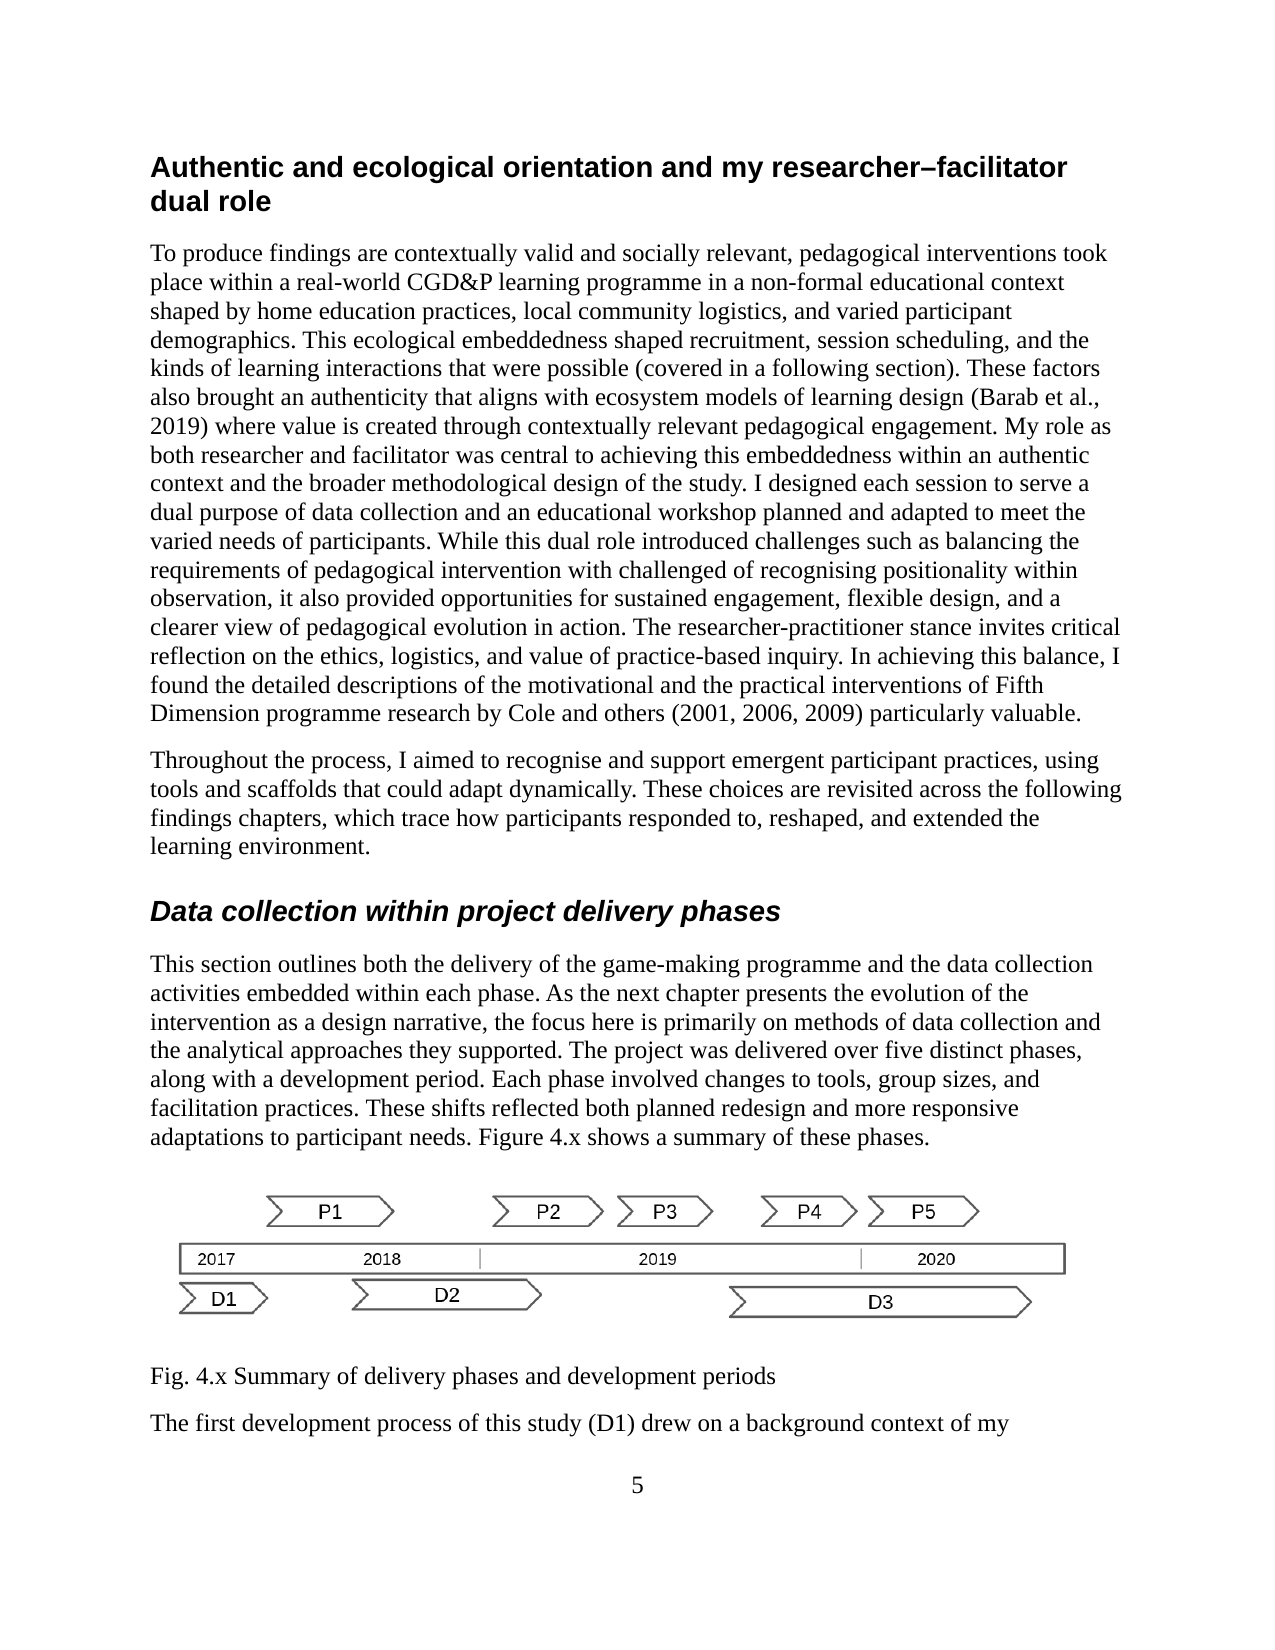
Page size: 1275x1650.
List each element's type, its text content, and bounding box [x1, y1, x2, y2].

text To produce findings are contextually valid and socially relevant, pedagogical interventions took place within a real-world CGD&P learning programme in a non-formal educational context shaped by home education practices, local community logistics, and varied participant demographics. This ecological embeddedness shaped recruitment, session scheduling, and the kinds of learning interactions that were possible (covered in a following section). These factors also brought an authenticity that aligns with ecosystem models of learning design (Barab et al., 2019) where value is created through contextually relevant pedagogical engagement. My role as both researcher and facilitator was central to achieving this embeddedness within an authentic context and the broader methodological design of the study. I designed each session to serve a dual purpose of data collection and an educational workshop planned and adapted to meet the varied needs of participants. While this dual role introduced challenges such as balancing the requirements of pedagogical intervention with challenged of recognising positionality within observation, it also provided opportunities for sustained engagement, flexible design, and a clearer view of pedagogical evolution in action. The researcher-practitioner stance invites critical reflection on the ethics, logistics, and value of practice-based inquiry. In achieving this balance, I found the detailed descriptions of the motivational and the practical interventions of Fifth Dimension programme research by Cole and others (2001, 2006, 2009) particularly valuable. [150, 238, 1125, 727]
picture [150, 1168, 1106, 1344]
text Fig. 4.x Summary of delivery phases and development periods [150, 1361, 1125, 1390]
subtitle Authentic and ecological orientation and my researcher–facilitator dual role [150, 150, 1125, 217]
text This section outlines both the delivery of the game-making programme and the data collection activities embedded within each phase. As the next chapter presents the evolution of the intervention as a design narrative, the focus here is primarily on methods of data collection and the analytical approaches they supported. The project was delivered over five distinct phases, along with a development period. Each phase involved changes to tools, group sizes, and facilitation practices. These shifts reflected both planned redesign and more responsive adaptations to participant needs. Figure 4.x shows a summary of these phases. [150, 949, 1125, 1150]
text Throughout the process, I aimed to recognise and support emergent participant practices, using tools and scaffolds that could adapt dynamically. These choices are revisited across the following findings chapters, which trace how participants responded to, reshaped, and extended the learning environment. [150, 745, 1125, 860]
subtitle Data collection within project delivery phases [150, 894, 1125, 928]
text The first development process of this study (D1) drew on a background context of my [150, 1408, 1125, 1437]
